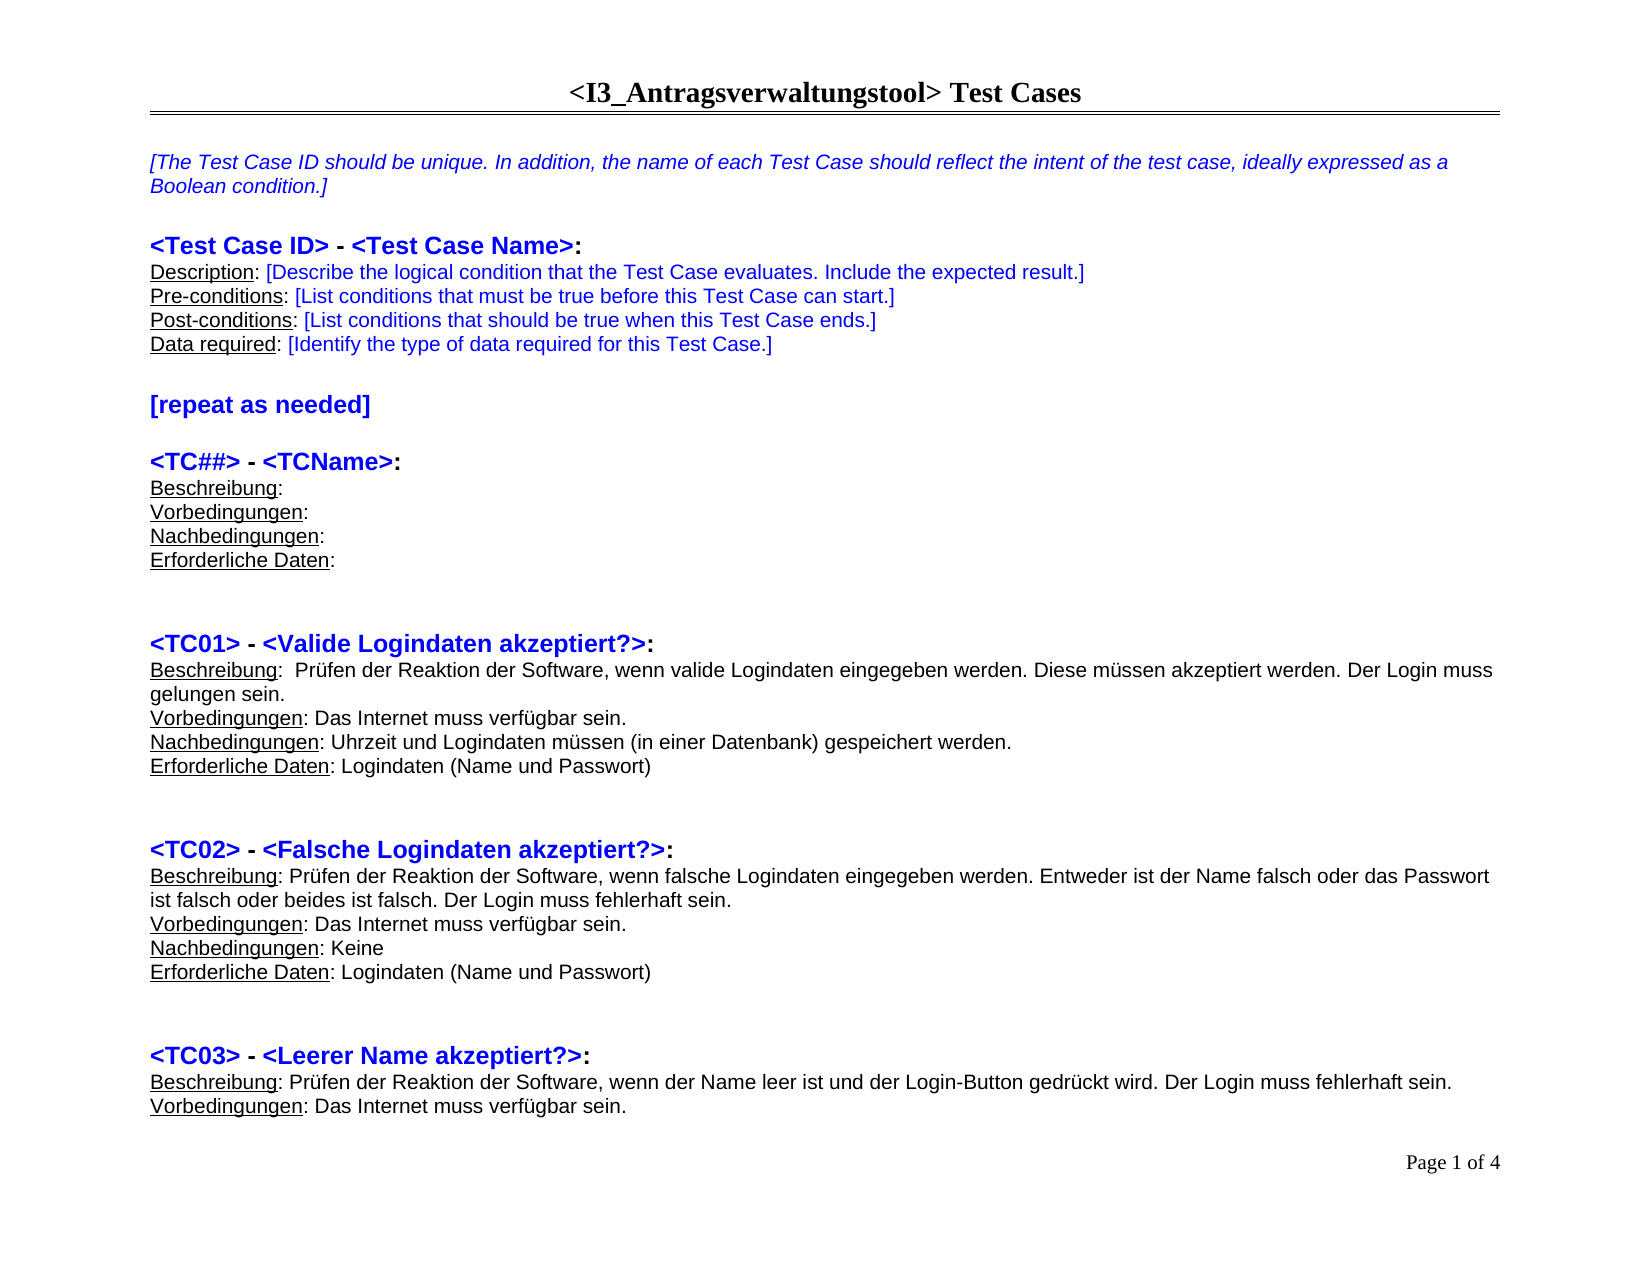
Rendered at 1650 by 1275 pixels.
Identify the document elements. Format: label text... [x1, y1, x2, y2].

text Pre-conditions: [List conditions that must be true before this Test Case can start.] [150, 284, 1500, 308]
text <TC02> - <Falsche Logindaten akzeptiert?>: [150, 835, 1500, 864]
text Vorbedingungen: Das Internet muss verfügbar sein. [150, 912, 1500, 936]
text <TC##> - <TCName>: [150, 447, 1500, 476]
text Erforderliche Daten: [150, 548, 1500, 572]
text Beschreibung: [150, 476, 1500, 500]
text Description: [Describe the logical condition that the Test Case evaluates. Include the expected result.] [150, 260, 1500, 284]
text <Test Case ID> - <Test Case Name>: [150, 231, 1500, 260]
text <TC03> - <Leerer Name akzeptiert?>: [150, 1041, 1500, 1070]
text Vorbedingungen: [150, 500, 1500, 524]
text Beschreibung: Prüfen der Reaktion der Software, wenn der Name leer ist und der Login-Button gedrückt wird. Der Login muss fehlerhaft sein. [150, 1070, 1500, 1094]
text Erforderliche Daten: Logindaten (Name und Passwort) [150, 960, 1500, 984]
text Nachbedingungen: Keine [150, 936, 1500, 960]
text Post-conditions: [List conditions that should be true when this Test Case ends.] [150, 308, 1500, 332]
text Beschreibung: Prüfen der Reaktion der Software, wenn falsche Logindaten eingegeben werden. Entweder ist der Name falsch oder das Passwort ist falsch oder beides ist falsch. Der Login muss fehlerhaft sein. [150, 864, 1500, 912]
text Nachbedingungen: Uhrzeit und Logindaten müssen (in einer Datenbank) gespeichert werden. [150, 730, 1500, 754]
text Nachbedingungen: [150, 524, 1500, 548]
text Erforderliche Daten: Logindaten (Name und Passwort) [150, 754, 1500, 778]
text Beschreibung: Prüfen der Reaktion der Software, wenn valide Logindaten eingegeben werden. Diese müssen akzeptiert werden. Der Login muss gelungen sein. [150, 658, 1500, 706]
text Vorbedingungen: Das Internet muss verfügbar sein. [150, 706, 1500, 730]
text Data required: [Identify the type of data required for this Test Case.] [150, 332, 1500, 356]
text [The Test Case ID should be unique. In addition, the name of each Test Case should reflect the intent of the test case, ideally expressed as a Boolean condition.] [150, 150, 1500, 198]
text [repeat as needed] [150, 389, 1500, 418]
text Vorbedingungen: Das Internet muss verfügbar sein. [150, 1094, 1500, 1118]
text <TC01> - <Valide Logindaten akzeptiert?>: [150, 629, 1500, 658]
